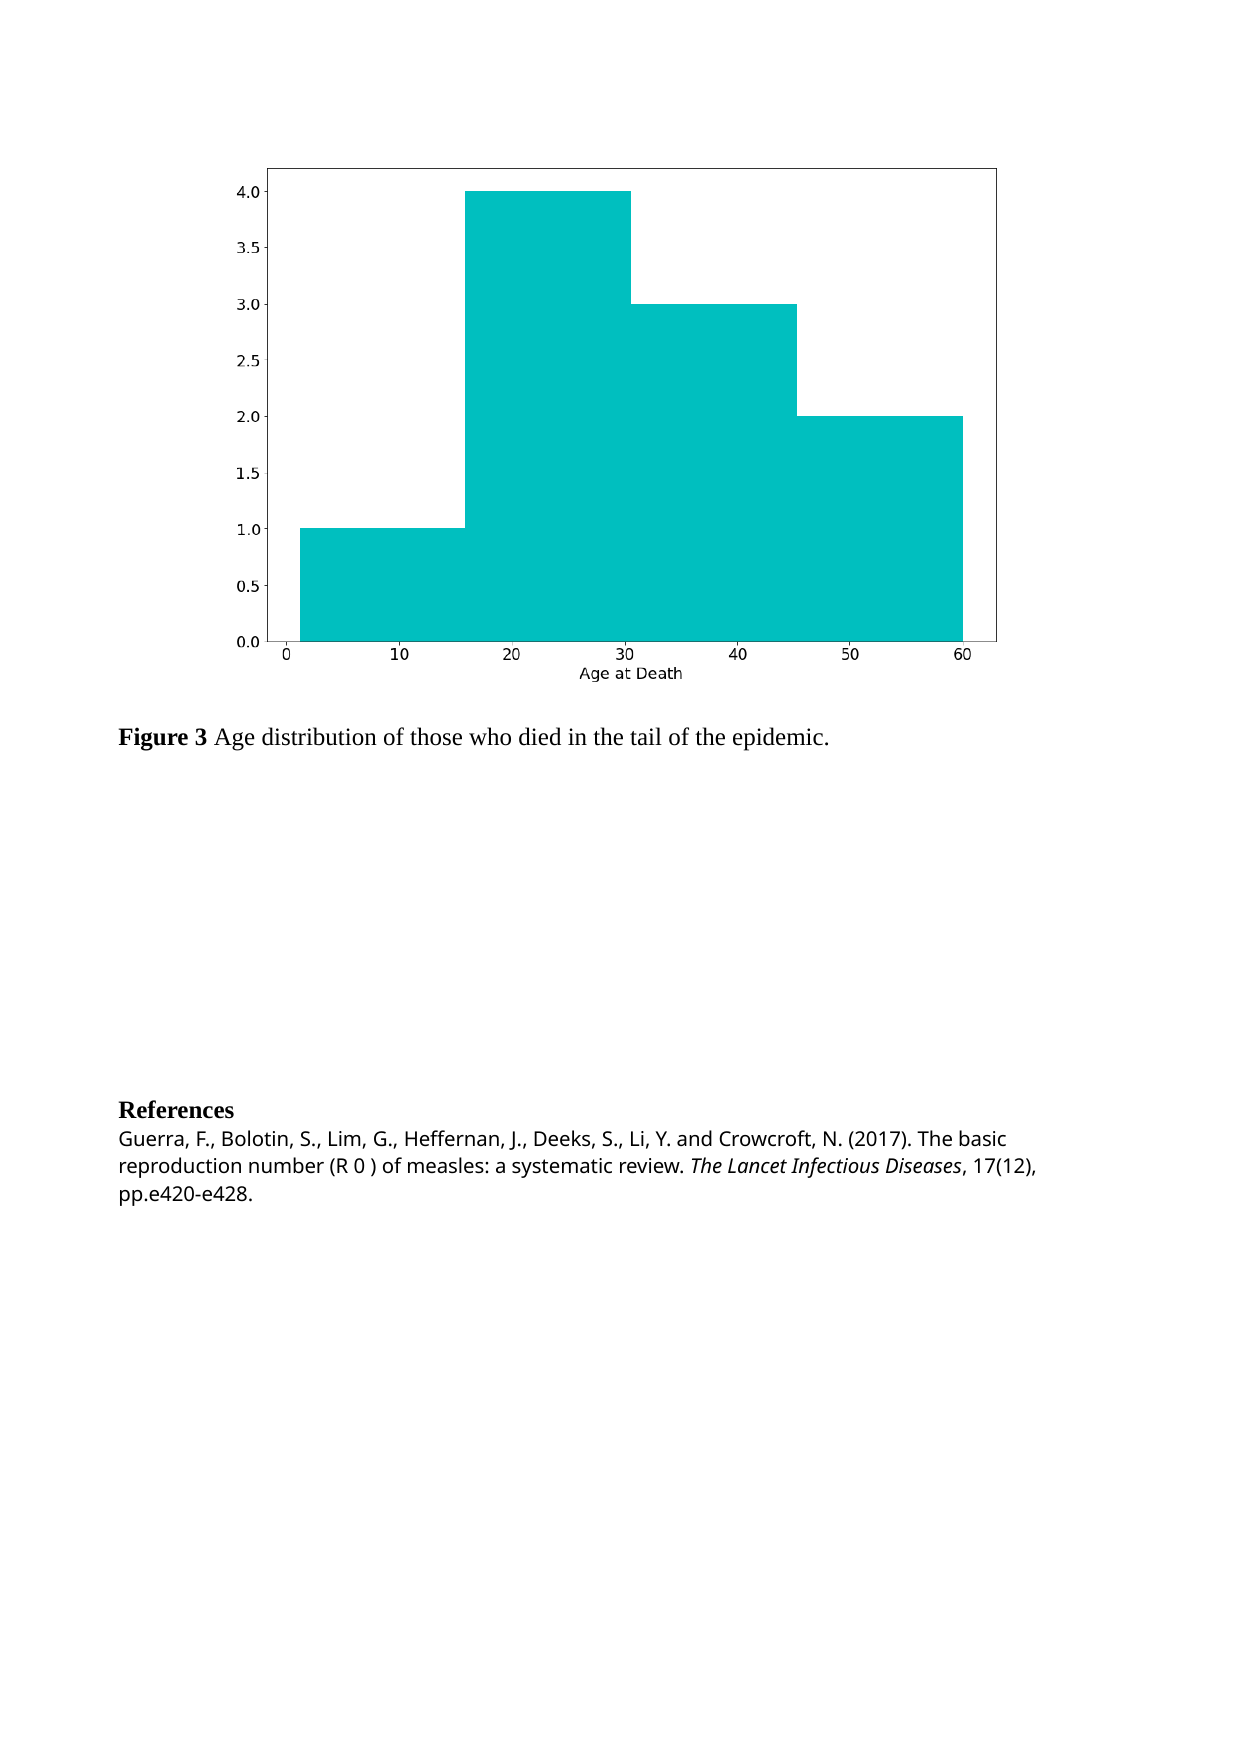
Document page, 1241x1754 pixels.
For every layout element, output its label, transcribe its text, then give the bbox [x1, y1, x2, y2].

text References [118, 1096, 1122, 1124]
text Figure 3 Age distribution of those who died in the tail of the epidemic. [118, 722, 1122, 751]
text Guerra, F., Bolotin, S., Lim, G., Heffernan, J., Deeks, S., Li, Y. and Crowcroft, N. (2017). The basic reproduction number (R 0 ) of measles: a systematic review. The Lancet Infectious Diseases, 17(12), pp.e420-e428. [118, 1124, 1122, 1207]
picture [229, 159, 1003, 688]
